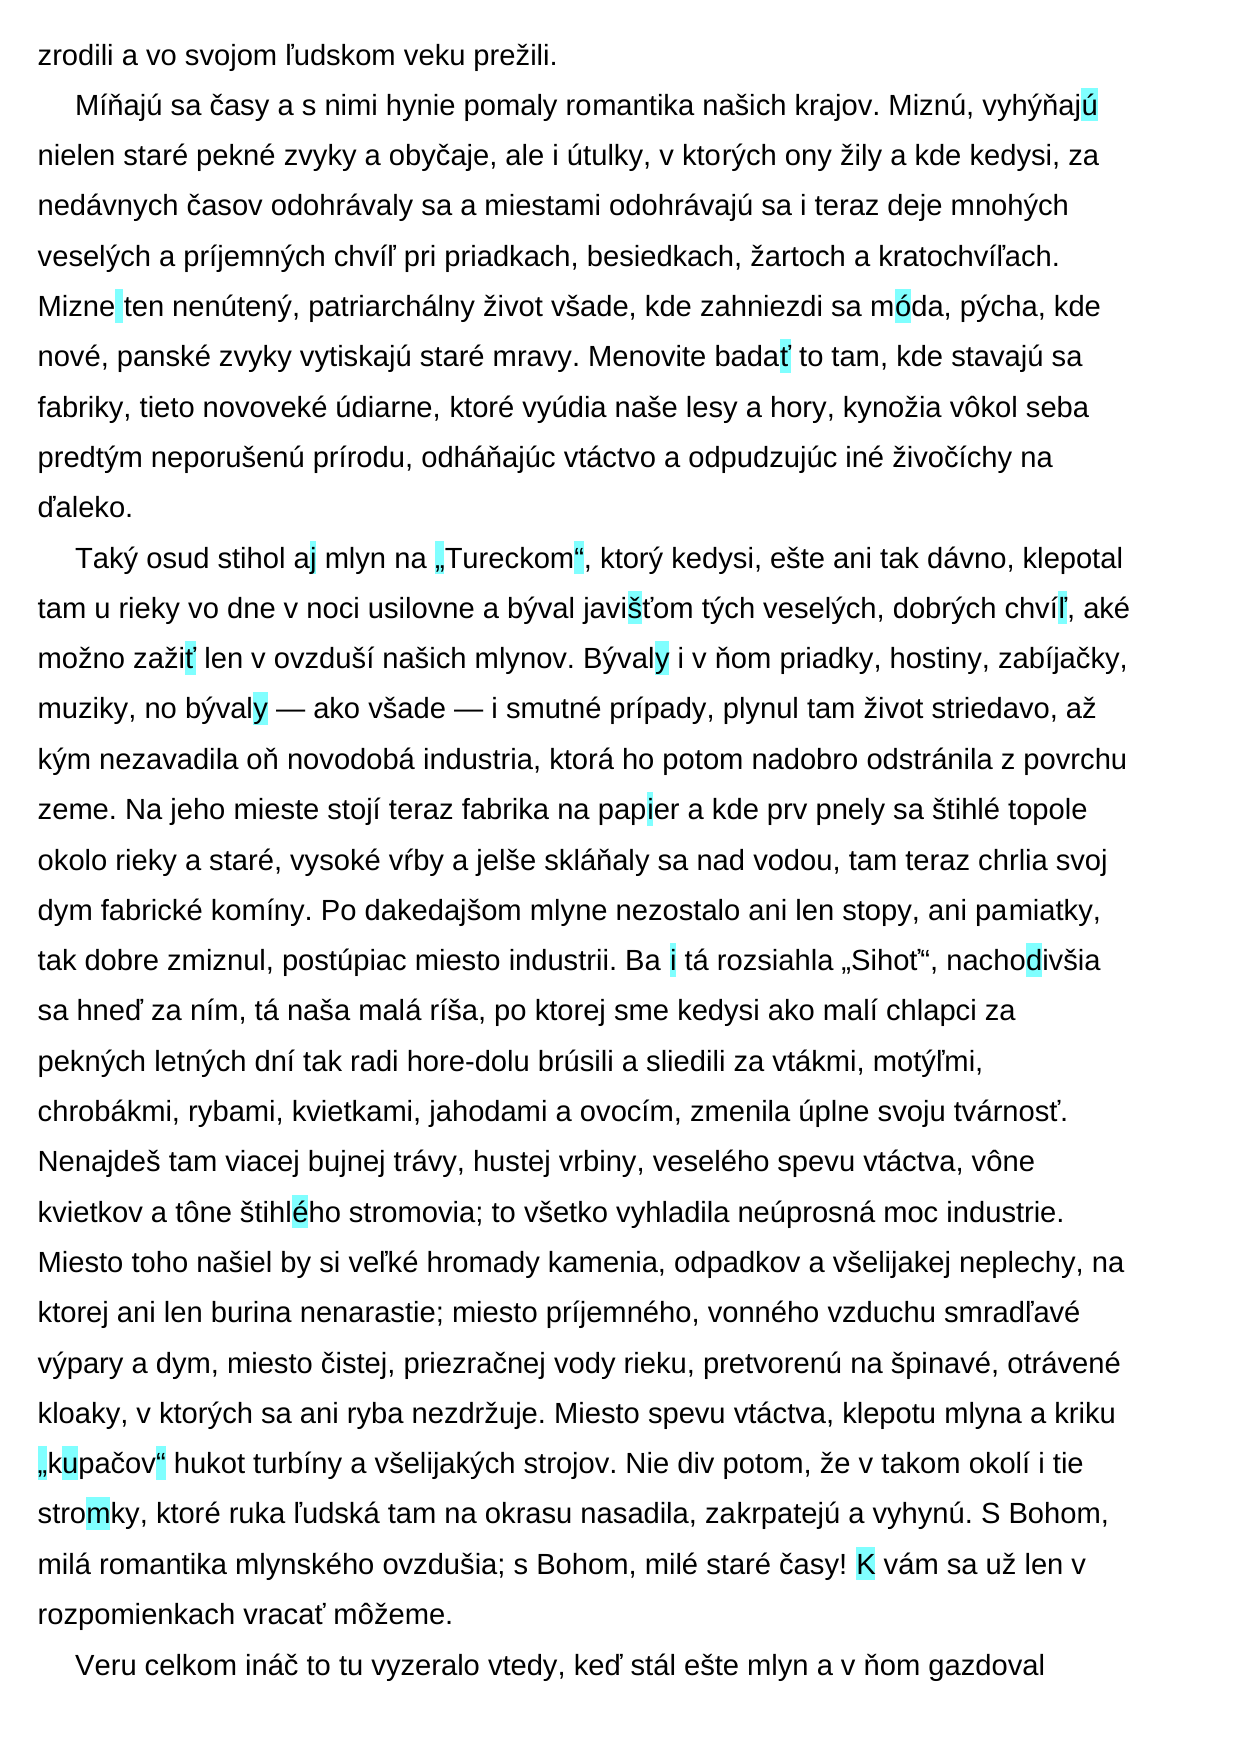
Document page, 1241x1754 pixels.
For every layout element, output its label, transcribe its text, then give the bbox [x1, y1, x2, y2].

text Míňajú sa časy a s nimi hynie pomaly ro­mantika našich krajov. Miznú, vyhýňajú nielen staré pekné zvyky a obyčaje, ale i útulky, v kto­rých ony žily a kde kedysi, za nedávnych časov odohrávaly sa a miestami odohrávajú sa i teraz deje mnohých veselých a príjemných chvíľ pri priadkach, besiedkach, žartoch a kratochvíľach. Mizne ten nenútený, patriarchálny život všade, kde zahniezdi sa móda, pýcha, kde nové, panské zvyky vytiskajú staré mravy. Menovite badať to tam, kde stavajú sa fabriky, tieto novoveké údiarne, ktoré vyúdia naše lesy a hory, kynožia vôkol seba predtým neporušenú prírodu, odháňajúc vtáctvo a odpudzujúc iné živočíchy na ďaleko. [37, 88, 1130, 524]
text zrodili a vo svojom ľudskom veku prežili. [37, 37, 1130, 71]
text Veru celkom ináč to tu vyzeralo vtedy, keď stál ešte mlyn a v ňom gazdoval [37, 1647, 1130, 1681]
text Taký osud stihol aj mlyn na „Tureckom“, ktorý kedysi, ešte ani tak dávno, klepotal tam u rieky vo dne v noci usilovne a býval javišťom tých veselých, dobrých chvíľ, aké možno zažiť len v ovzduší našich mlynov. Bývaly i v ňom priadky, hostiny, zabíjačky, muziky, no bývaly — ako všade — i smutné prípady, plynul tam život striedavo, až kým nezavadila oň novodobá industria, ktorá ho potom nadobro odstránila z povrchu zeme. Na jeho mieste stojí teraz fabrika na papier a kde prv pnely sa štihlé topole okolo rieky a staré, vysoké vŕby a jelše skláňaly sa nad vodou, tam teraz chrlia svoj dym fabrické komíny. Po dakedajšom mlyne nezostalo ani len stopy, ani pa­miatky, tak dobre zmiznul, postúpiac miesto industrii. Ba i tá rozsiahla „Sihoť“, nachodivšia sa hneď za ním, tá naša malá ríša, po ktorej sme kedysi ako malí chlapci za pekných letných dní tak radi hore-dolu brúsili a sliedili za vtákmi, motýľmi, chrobákmi, rybami, kvietkami, jahodami a ovocím, zmenila úplne svoju tvárnosť. Nenajdeš tam viacej bujnej trávy, hustej vrbiny, veselého spevu vtáctva, vône kvietkov a tône štihlého stro­movia; to všetko vyhladila neúprosná moc industrie. Miesto toho našiel by si veľké hromady kamenia, odpadkov a všelijakej neplechy, na ktorej ani len burina nenarastie; miesto príjemného, vonného vzduchu smradľavé výpary a dym, miesto čistej, priezračnej vody rieku, pretvorenú na špinavé, otrávené kloaky, v ktorých sa ani ryba nezdržuje. Miesto spevu vtáctva, klepotu mlyna a kriku „kupačov“ hukot turbíny a všelijakých strojov. Nie div potom, že v takom okolí i tie stromky, ktoré ruka ľudská tam na okrasu nasadila, za­krpatejú a vyhynú. S Bohom, milá romantika mlynského ovzdušia; s Bohom, milé staré časy! K vám sa už len v rozpomienkach vracať môžeme. [37, 541, 1130, 1631]
